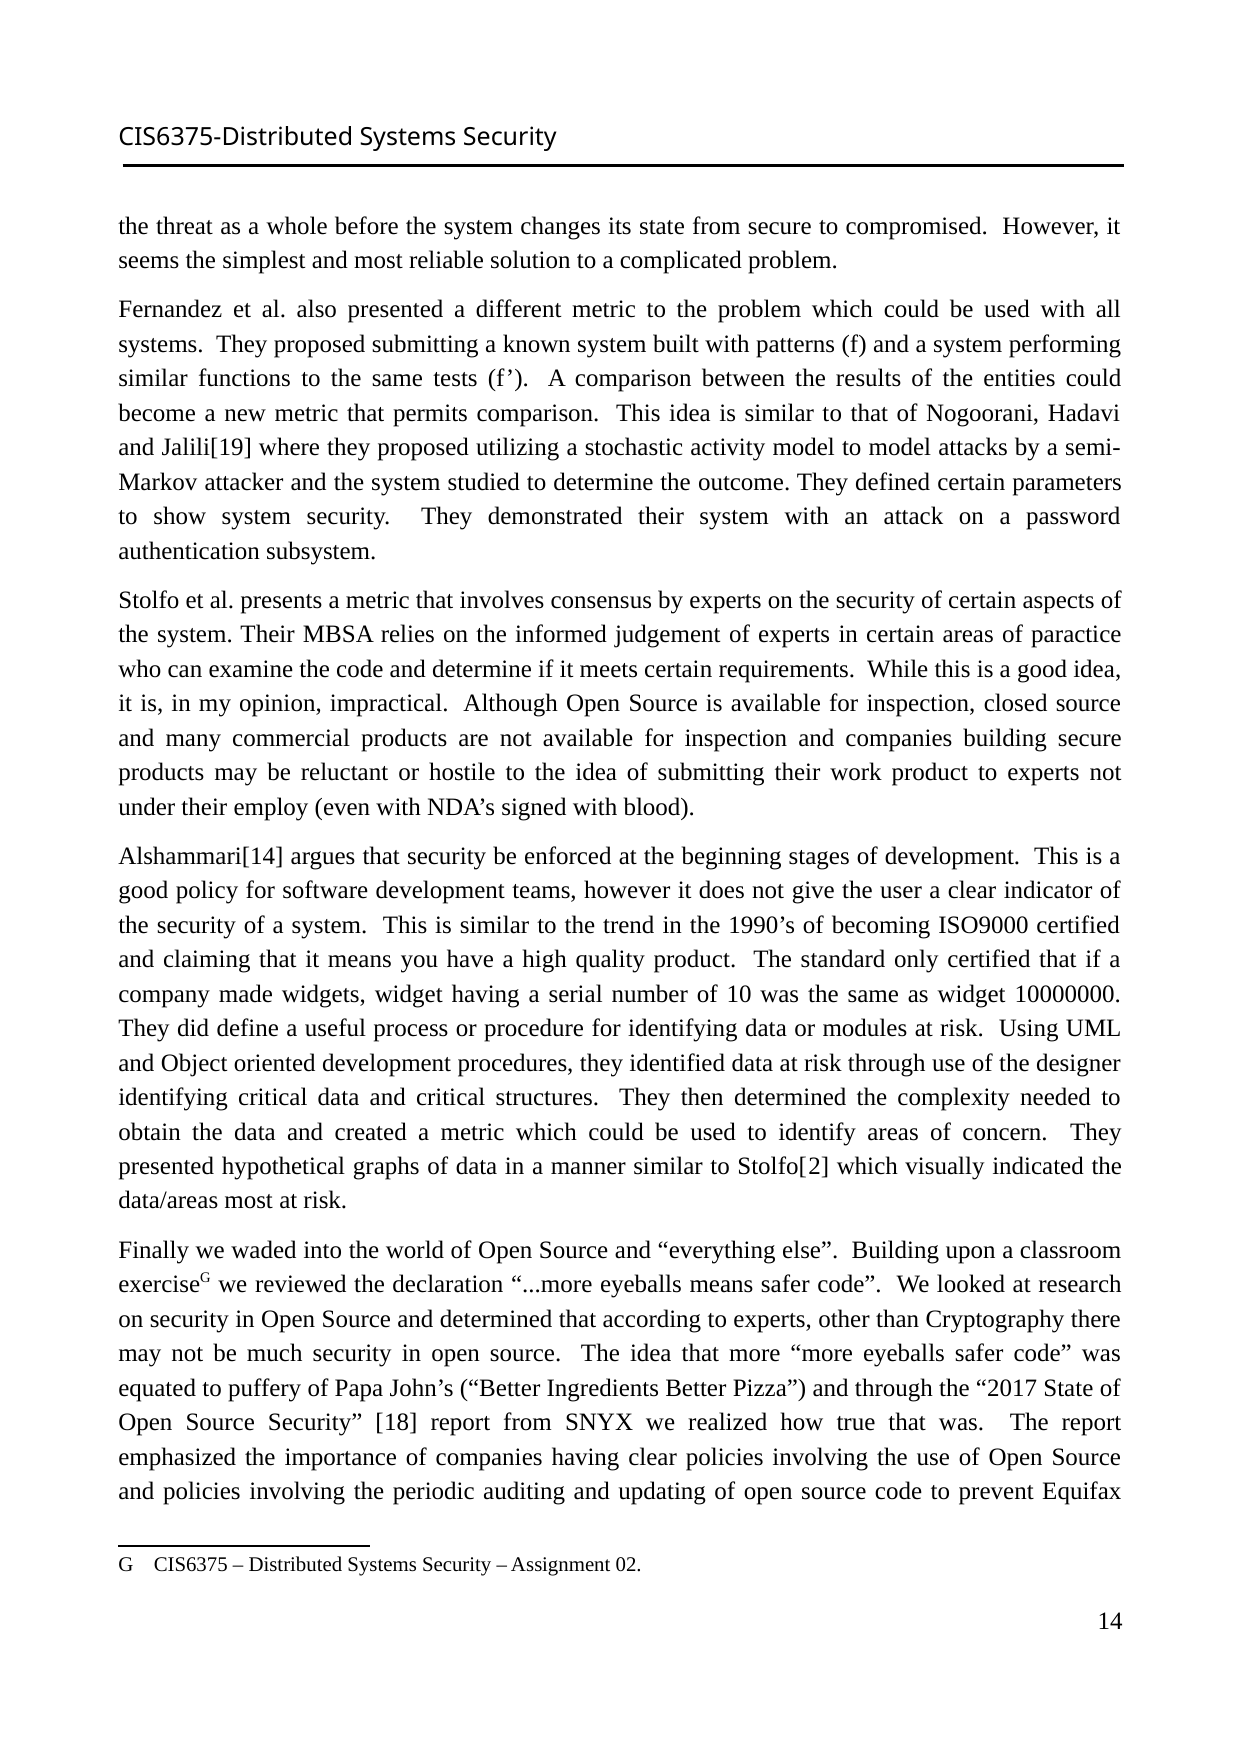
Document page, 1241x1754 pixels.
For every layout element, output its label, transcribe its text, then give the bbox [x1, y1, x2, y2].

text CIS6375 – Distributed Systems Security – Assignment 02. [118, 1552, 1122, 1576]
text Finally we waded into the world of Open Source and “everything else”. Building upon a classroom exercise we reviewed the declaration “...more eyeballs means safer code”. We looked at research on security in Open Source and determined that according to experts, other than Cryptography there may not be much security in open source. The idea that more “more eyeballs safer code” was equated to puffery of Papa John’s (“Better Ingredients Better Pizza”) and through the “2017 State of Open Source Security” [18] report from SNYX we realized how true that was. The report emphasized the importance of companies having clear policies involving the use of Open Source and policies involving the periodic auditing and updating of open source code to prevent Equifax [118, 1235, 1122, 1505]
text the threat as a whole before the system changes its state from secure to compromised. However, it seems the simplest and most reliable solution to a complicated problem. [118, 211, 1122, 274]
text Alshammari[14] argues that security be enforced at the beginning stages of development. This is a good policy for software development teams, however it does not give the user a clear indicator of the security of a system. This is similar to the trend in the 1990’s of becoming ISO9000 certified and claiming that it means you have a high quality product. The standard only certified that if a company made widgets, widget having a serial number of 10 was the same as widget 10000000. They did define a useful process or procedure for identifying data or modules at risk. Using UML and Object oriented development procedures, they identified data at risk through use of the designer identifying critical data and critical structures. They then determined the complexity needed to obtain the data and created a metric which could be used to identify areas of concern. They presented hypothetical graphs of data in a manner similar to Stolfo[2] which visually indicated the data/areas most at risk. [118, 841, 1122, 1214]
text Fernandez et al. also presented a different metric to the problem which could be used with all systems. They proposed submitting a known system built with patterns (f) and a system performing similar functions to the same tests (f’). A comparison between the results of the entities could become a new metric that permits comparison. This idea is similar to that of Nogoorani, Hadavi and Jalili[19] where they proposed utilizing a stochastic activity model to model attacks by a semi-Markov attacker and the system studied to determine the outcome. They defined certain parameters to show system security. They demonstrated their system with an attack on a password authentication subsystem. [118, 294, 1122, 564]
text Stolfo et al. presents a metric that involves consensus by experts on the security of certain aspects of the system. Their MBSA relies on the informed judgement of experts in certain areas of paractice who can examine the code and determine if it meets certain requirements. While this is a good idea, it is, in my opinion, impractical. Although Open Source is available for inspection, closed source and many commercial products are not available for inspection and companies building secure products may be reluctant or hostile to the idea of submitting their work product to experts not under their employ (even with NDA’s signed with blood). [118, 585, 1122, 821]
